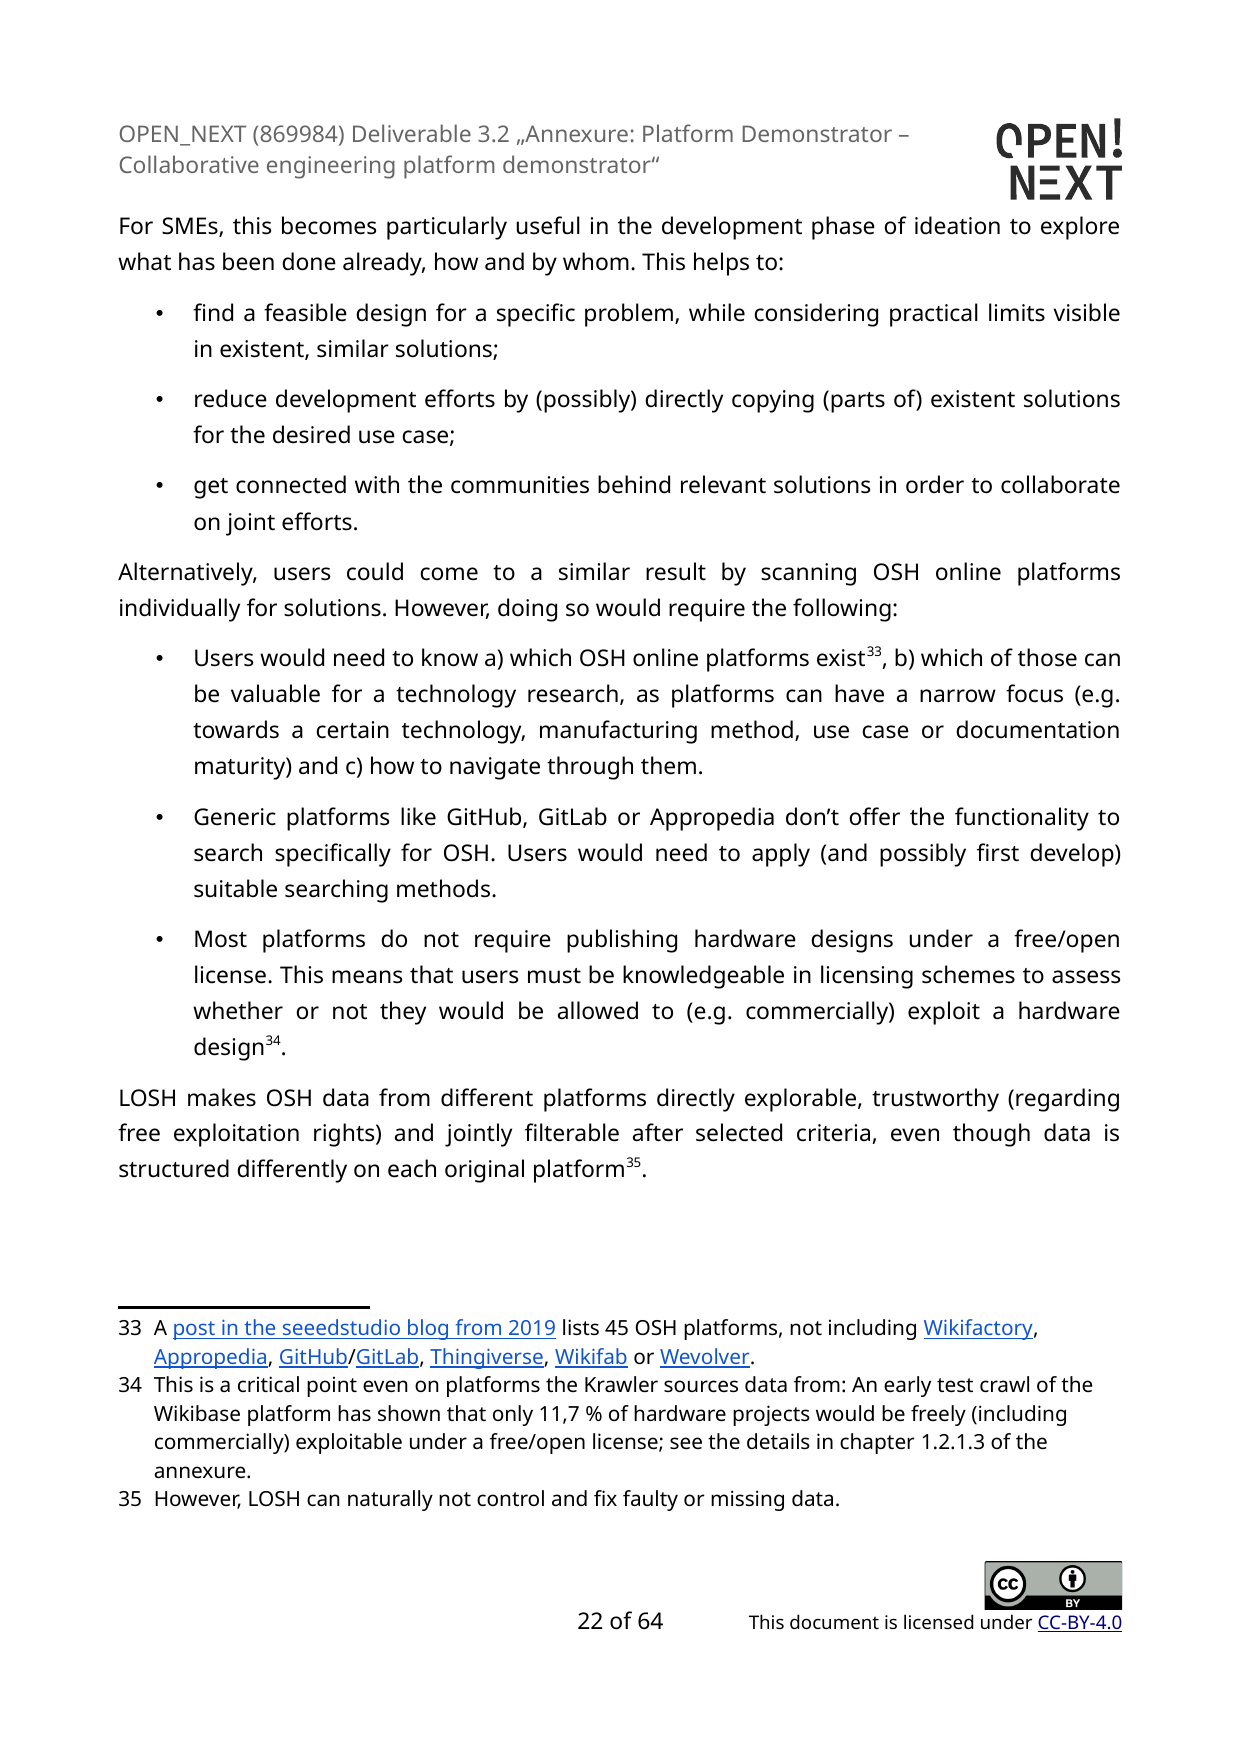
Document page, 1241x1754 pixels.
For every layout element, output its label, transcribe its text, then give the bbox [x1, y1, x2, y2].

text For SMEs, this becomes particularly useful in the development phase of ideation to explore what has been done already, how and by whom. This helps to: [118, 210, 1122, 277]
list Generic platforms like GitHub, GitLab or Appropedia don’t offer the functionality to search specifically for OSH. Users would need to apply (and possibly first develop) suitable searching methods. [156, 801, 1122, 904]
text However, LOSH can naturally not control and fix faulty or missing data. [118, 1484, 1122, 1513]
text Alternatively, users could come to a similar result by scanning OSH online platforms individually for solutions. However, doing so would require the following: [118, 556, 1122, 623]
list get connected with the communities behind relevant solutions in order to collaborate on joint efforts. [156, 469, 1122, 537]
list Users would need to know a) which OSH online platforms exist, b) which of those can be valuable for a technology research, as platforms can have a narrow focus (e.g. towards a certain technology, manufacturing method, use case or documentation maturity) and c) how to navigate through them. [156, 642, 1122, 781]
list reduce development efforts by (possibly) directly copying (parts of) existent solutions for the desired use case; [156, 383, 1122, 450]
list Most platforms do not require publishing hardware designs under a free/open license. This means that users must be knowledgeable in licensing schemes to assess whether or not they would be allowed to (e.g. commercially) exploit a hardware design. [156, 923, 1122, 1062]
picture [984, 1561, 1123, 1610]
list A post in the seeedstudio blog from 2019 lists 45 OSH platforms, not including Wikifactory, Appropedia, GitHub/GitLab, Thingiverse, Wikifab or Wevolver. [118, 1313, 1122, 1370]
text LOSH makes OSH data from different platforms directly explorable, trustworthy (regarding free exploitation rights) and jointly filterable after selected criteria, even though data is structured differently on each original platform. [118, 1081, 1122, 1184]
list find a feasible design for a specific problem, while considering practical limits visible in existent, similar solutions; [156, 297, 1122, 364]
list This is a critical point even on platforms the Krawler sources data from: An early test crawl of the Wikibase platform has shown that only 11,7 % of hardware projects would be freely (including commercially) exploitable under a free/open license; see the details in chapter 1.2.1.3 of the annexure. [118, 1370, 1122, 1484]
